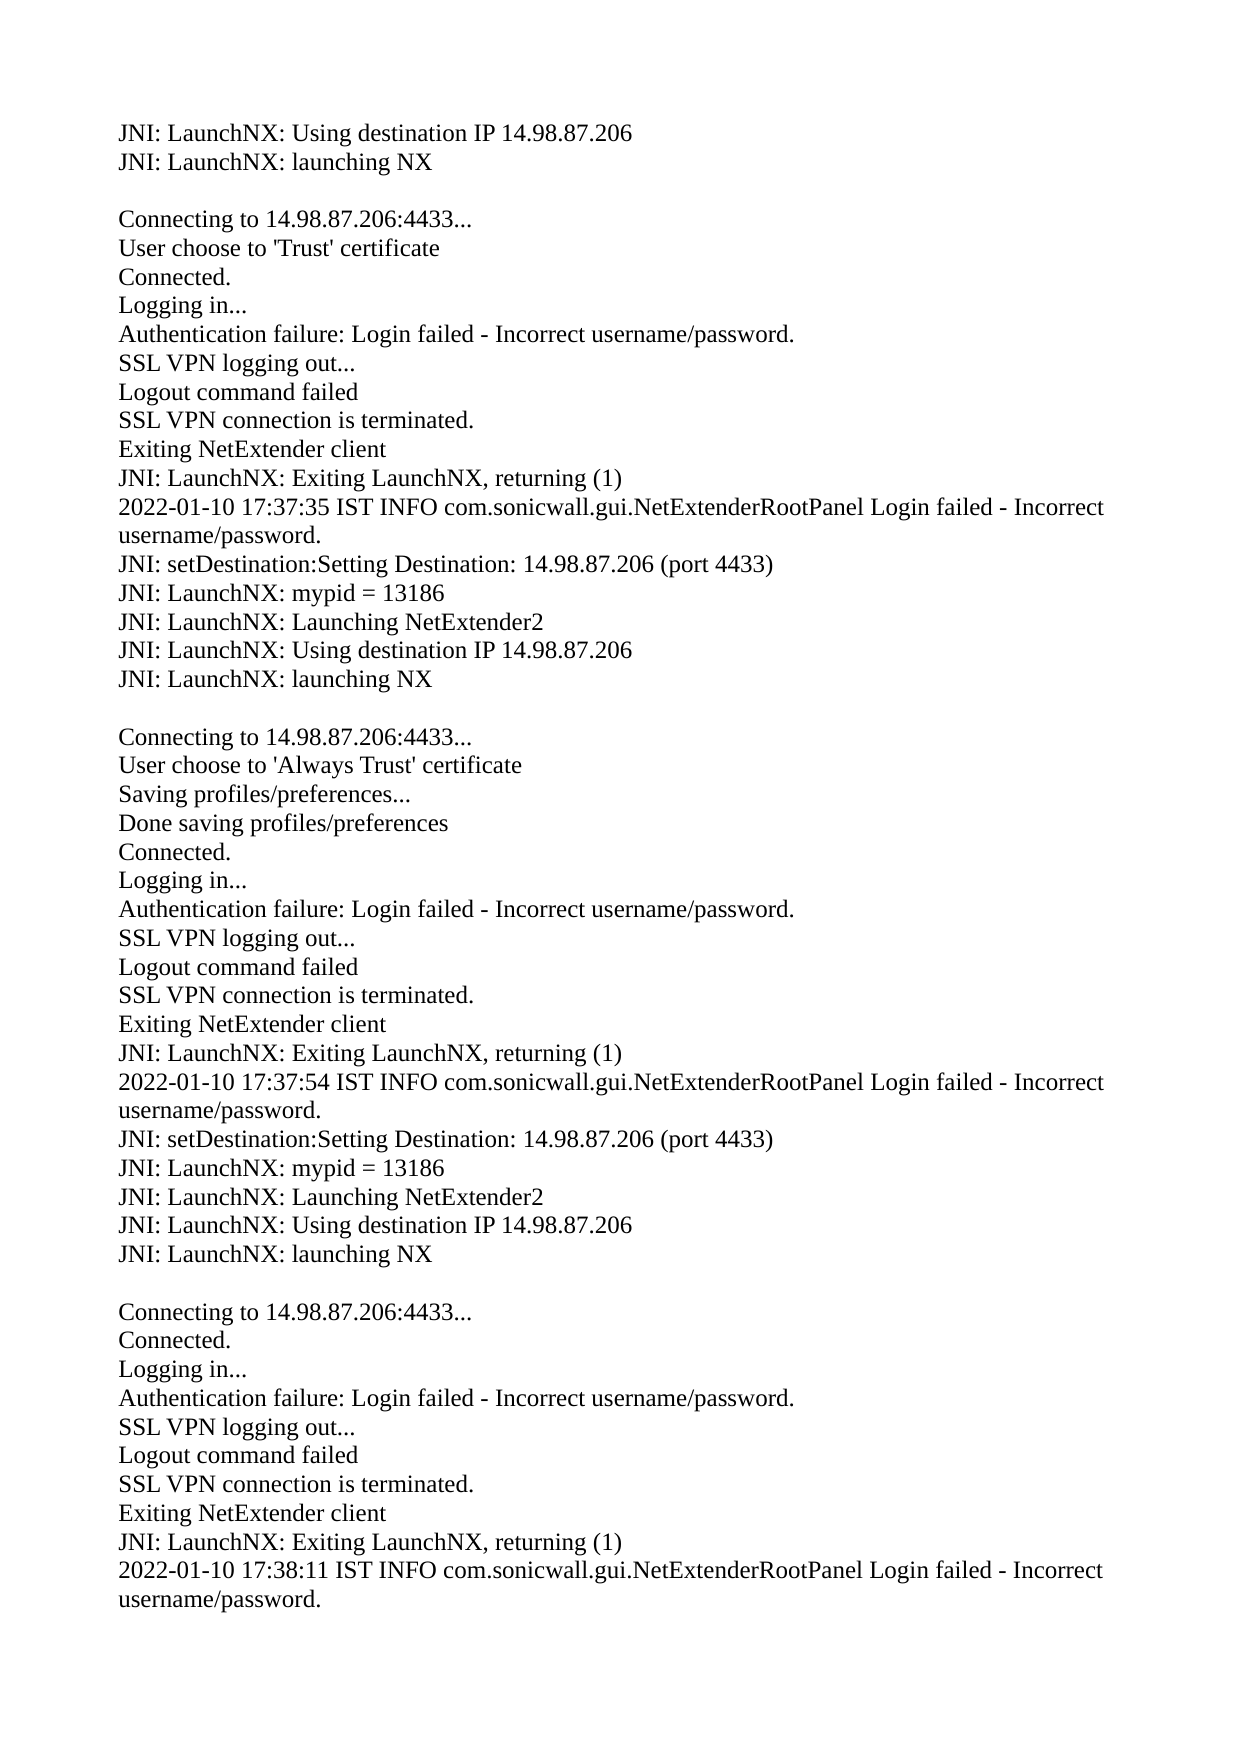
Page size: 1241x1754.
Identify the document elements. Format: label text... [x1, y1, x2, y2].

text Saving profiles/preferences... [118, 779, 1122, 808]
text 2022-01-10 17:37:35 IST INFO com.sonicwall.gui.NetExtenderRootPanel Login failed - Incorrect username/password. [118, 492, 1122, 549]
text Connecting to 14.98.87.206:4433... [118, 204, 1122, 233]
text 2022-01-10 17:38:11 IST INFO com.sonicwall.gui.NetExtenderRootPanel Login failed - Incorrect username/password. [118, 1556, 1122, 1613]
text Connected. [118, 1326, 1122, 1354]
text Connecting to 14.98.87.206:4433... [118, 722, 1122, 751]
text Authentication failure: Login failed - Incorrect username/password. [118, 319, 1122, 348]
text JNI: LaunchNX: Using destination IP 14.98.87.206 [118, 118, 1122, 147]
text JNI: LaunchNX: launching NX [118, 147, 1122, 176]
text JNI: LaunchNX: launching NX [118, 1239, 1122, 1268]
text User choose to 'Trust' certificate [118, 233, 1122, 262]
text Exiting NetExtender client [118, 434, 1122, 463]
text Logging in... [118, 866, 1122, 894]
text SSL VPN connection is terminated. [118, 406, 1122, 434]
text Connected. [118, 262, 1122, 291]
text JNI: setDestination:Setting Destination: 14.98.87.206 (port 4433) [118, 1124, 1122, 1153]
text SSL VPN logging out... [118, 348, 1122, 377]
text JNI: LaunchNX: mypid = 13186 [118, 1153, 1122, 1182]
text Logout command failed [118, 377, 1122, 406]
text JNI: LaunchNX: Launching NetExtender2 [118, 607, 1122, 636]
text Logout command failed [118, 952, 1122, 981]
text SSL VPN logging out... [118, 923, 1122, 952]
text JNI: setDestination:Setting Destination: 14.98.87.206 (port 4433) [118, 549, 1122, 578]
text User choose to 'Always Trust' certificate [118, 751, 1122, 779]
text Exiting NetExtender client [118, 1009, 1122, 1038]
text JNI: LaunchNX: Launching NetExtender2 [118, 1182, 1122, 1211]
text Authentication failure: Login failed - Incorrect username/password. [118, 1383, 1122, 1412]
text JNI: LaunchNX: launching NX [118, 664, 1122, 693]
text 2022-01-10 17:37:54 IST INFO com.sonicwall.gui.NetExtenderRootPanel Login failed - Incorrect username/password. [118, 1067, 1122, 1124]
text JNI: LaunchNX: Using destination IP 14.98.87.206 [118, 636, 1122, 664]
text SSL VPN connection is terminated. [118, 1469, 1122, 1498]
text JNI: LaunchNX: Exiting LaunchNX, returning (1) [118, 1038, 1122, 1067]
text Logout command failed [118, 1441, 1122, 1469]
text Exiting NetExtender client [118, 1498, 1122, 1527]
text SSL VPN logging out... [118, 1412, 1122, 1441]
text JNI: LaunchNX: mypid = 13186 [118, 578, 1122, 607]
text Connecting to 14.98.87.206:4433... [118, 1297, 1122, 1326]
text SSL VPN connection is terminated. [118, 981, 1122, 1009]
text JNI: LaunchNX: Exiting LaunchNX, returning (1) [118, 463, 1122, 492]
text Authentication failure: Login failed - Incorrect username/password. [118, 894, 1122, 923]
text Logging in... [118, 291, 1122, 319]
text JNI: LaunchNX: Using destination IP 14.98.87.206 [118, 1211, 1122, 1239]
text Done saving profiles/preferences [118, 808, 1122, 837]
text Connected. [118, 837, 1122, 866]
text JNI: LaunchNX: Exiting LaunchNX, returning (1) [118, 1527, 1122, 1556]
text Logging in... [118, 1354, 1122, 1383]
